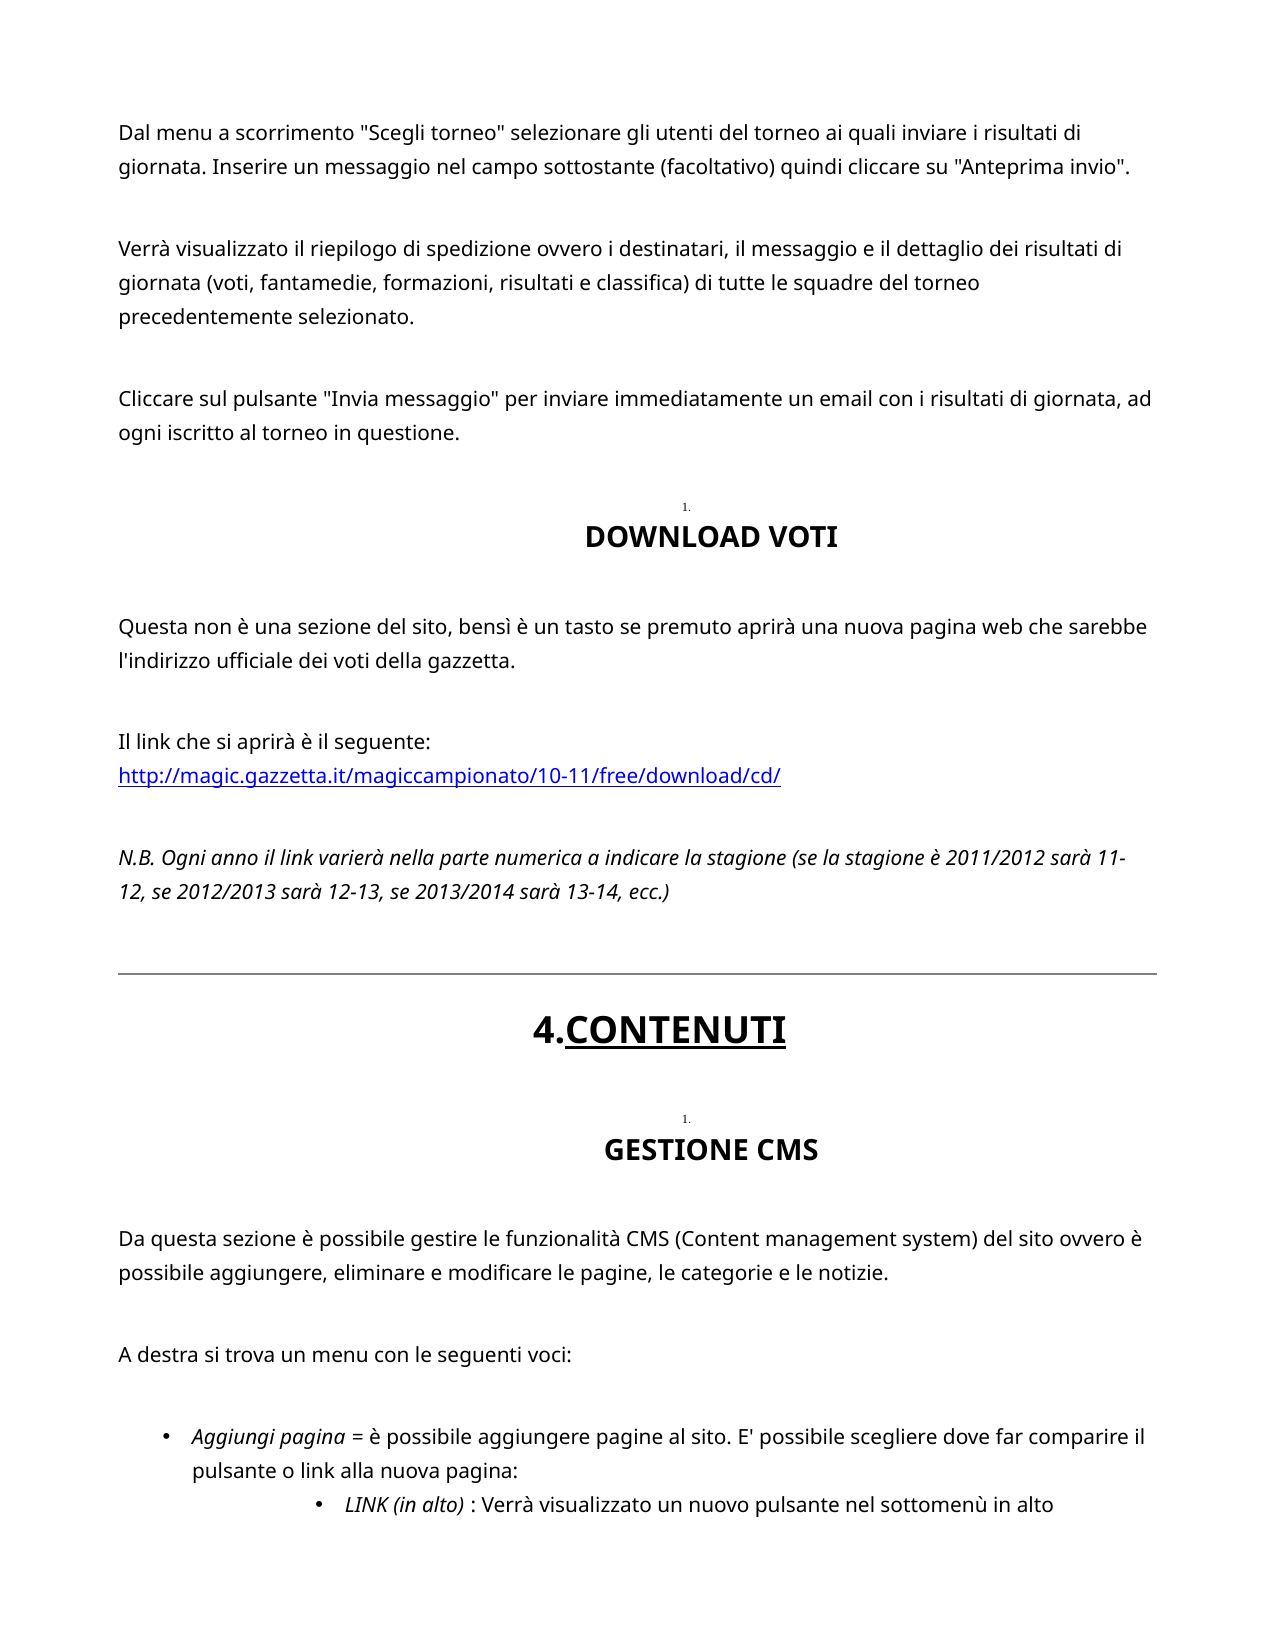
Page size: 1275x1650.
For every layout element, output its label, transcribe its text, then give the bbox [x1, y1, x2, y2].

subtitle CONTENUTI [162, 1003, 1157, 1054]
text Verrà visualizzato il riepilogo di spedizione ovvero i destinatari, il messaggio e il dettaglio dei risultati di giornata (voti, fantamedie, formazioni, risultati e classifica) di tutte le squadre del torneo precedentemente selezionato. [118, 234, 1157, 330]
text A destra si trova un menu con le seguenti voci: [118, 1340, 1157, 1369]
text Cliccare sul pulsante "Invia messaggio" per inviare immediatamente un email con i risultati di giornata, ad ogni iscritto al torneo in questione. [118, 384, 1157, 446]
list Aggiungi pagina = è possibile aggiungere pagine al sito. E' possibile scegliere dove far comparire il pulsante o link alla nuova pagina: [162, 1422, 1157, 1484]
text Il link che si aprirà è il seguente: [118, 727, 1157, 756]
subtitle GESTIONE CMS [236, 1129, 1157, 1169]
text Dal menu a scorrimento "Scegli torneo" selezionare gli utenti del torneo ai quali inviare i risultati di giornata. Inserire un messaggio nel campo sottostante (facoltativo) quindi cliccare su "Anteprima invio". [118, 118, 1157, 181]
text N.B. Ogni anno il link varierà nella parte numerica a indicare la stagione (se la stagione è 2011/2012 sarà 11-12, se 2012/2013 sarà 12-13, se 2013/2014 sarà 13-14, ecc.) [118, 843, 1157, 906]
text http://magic.gazzetta.it/magiccampionato/10-11/free/download/cd/ [118, 762, 1157, 790]
subtitle DOWNLOAD VOTI [236, 517, 1157, 556]
list LINK (in alto) : Verrà visualizzato un nuovo pulsante nel sottomenù in alto [212, 1490, 1157, 1518]
text Questa non è una sezione del sito, bensì è un tasto se premuto aprirà una nuova pagina web che sarebbe l'indirizzo ufficiale dei voti della gazzetta. [118, 612, 1157, 674]
text Da questa sezione è possibile gestire le funzionalità CMS (Content management system) del sito ovvero è possibile aggiungere, eliminare e modificare le pagine, le categorie e le notizie. [118, 1224, 1157, 1287]
